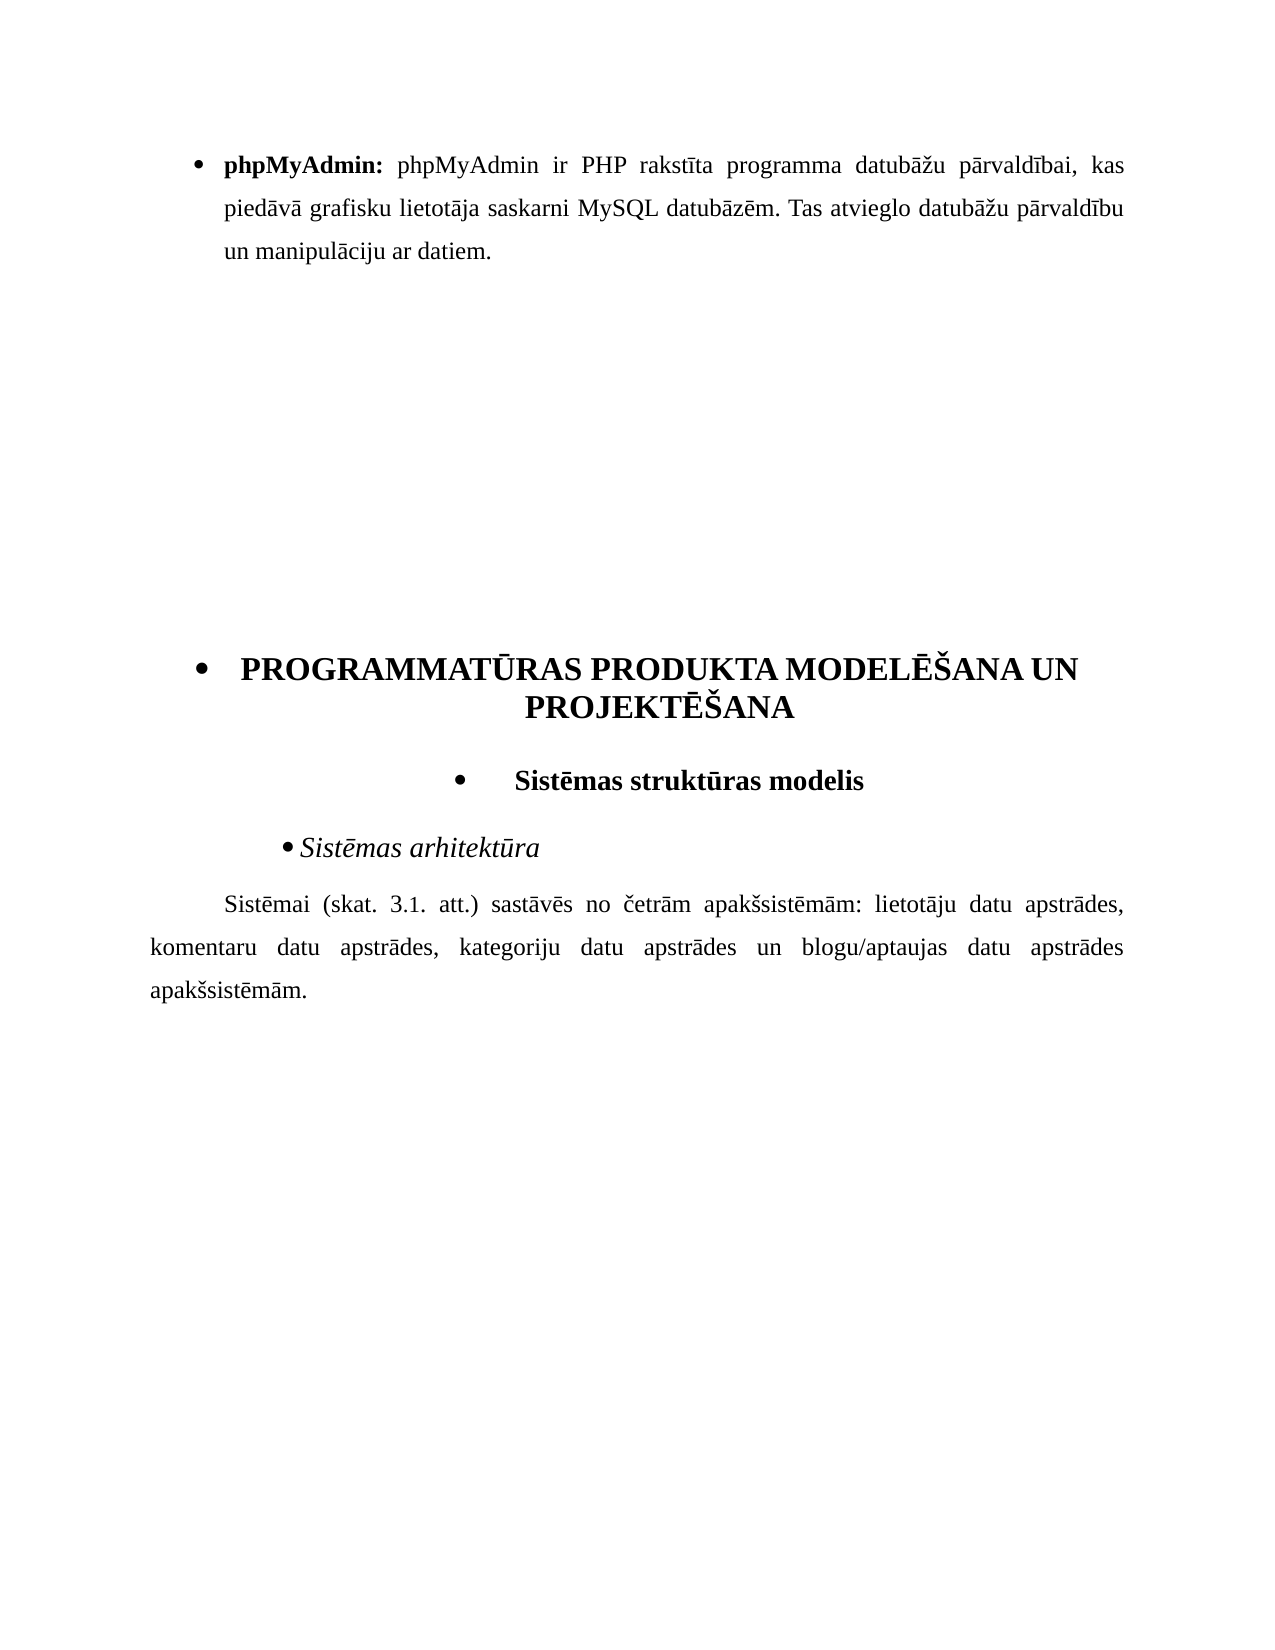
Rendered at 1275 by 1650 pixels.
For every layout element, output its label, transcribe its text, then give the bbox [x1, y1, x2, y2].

text Sistēmai (skat. 3.1. att.) sastāvēs no četrām apakšsistēmām: lietotāju datu apstrādes, komentaru datu apstrādes, kategoriju datu apstrādes un blogu/aptaujas datu apstrādes apakšsistēmām. [150, 889, 1125, 1004]
list Sistēmas arhitektūra [209, 831, 1125, 864]
list phpMyAdmin: phpMyAdmin ir PHP rakstīta programma datubāžu pārvaldībai, kas piedāvā grafisku lietotāja saskarni MySQL datubāzēm. Tas atvieglo datubāžu pārvaldību un manipulāciju ar datiem. [194, 150, 1125, 265]
list PROGRAMMATŪRAS PRODUKTA MODELĒŠANA UN PROJEKTĒŠANA [150, 649, 1125, 726]
list Sistēmas struktūras modelis [194, 763, 1125, 797]
